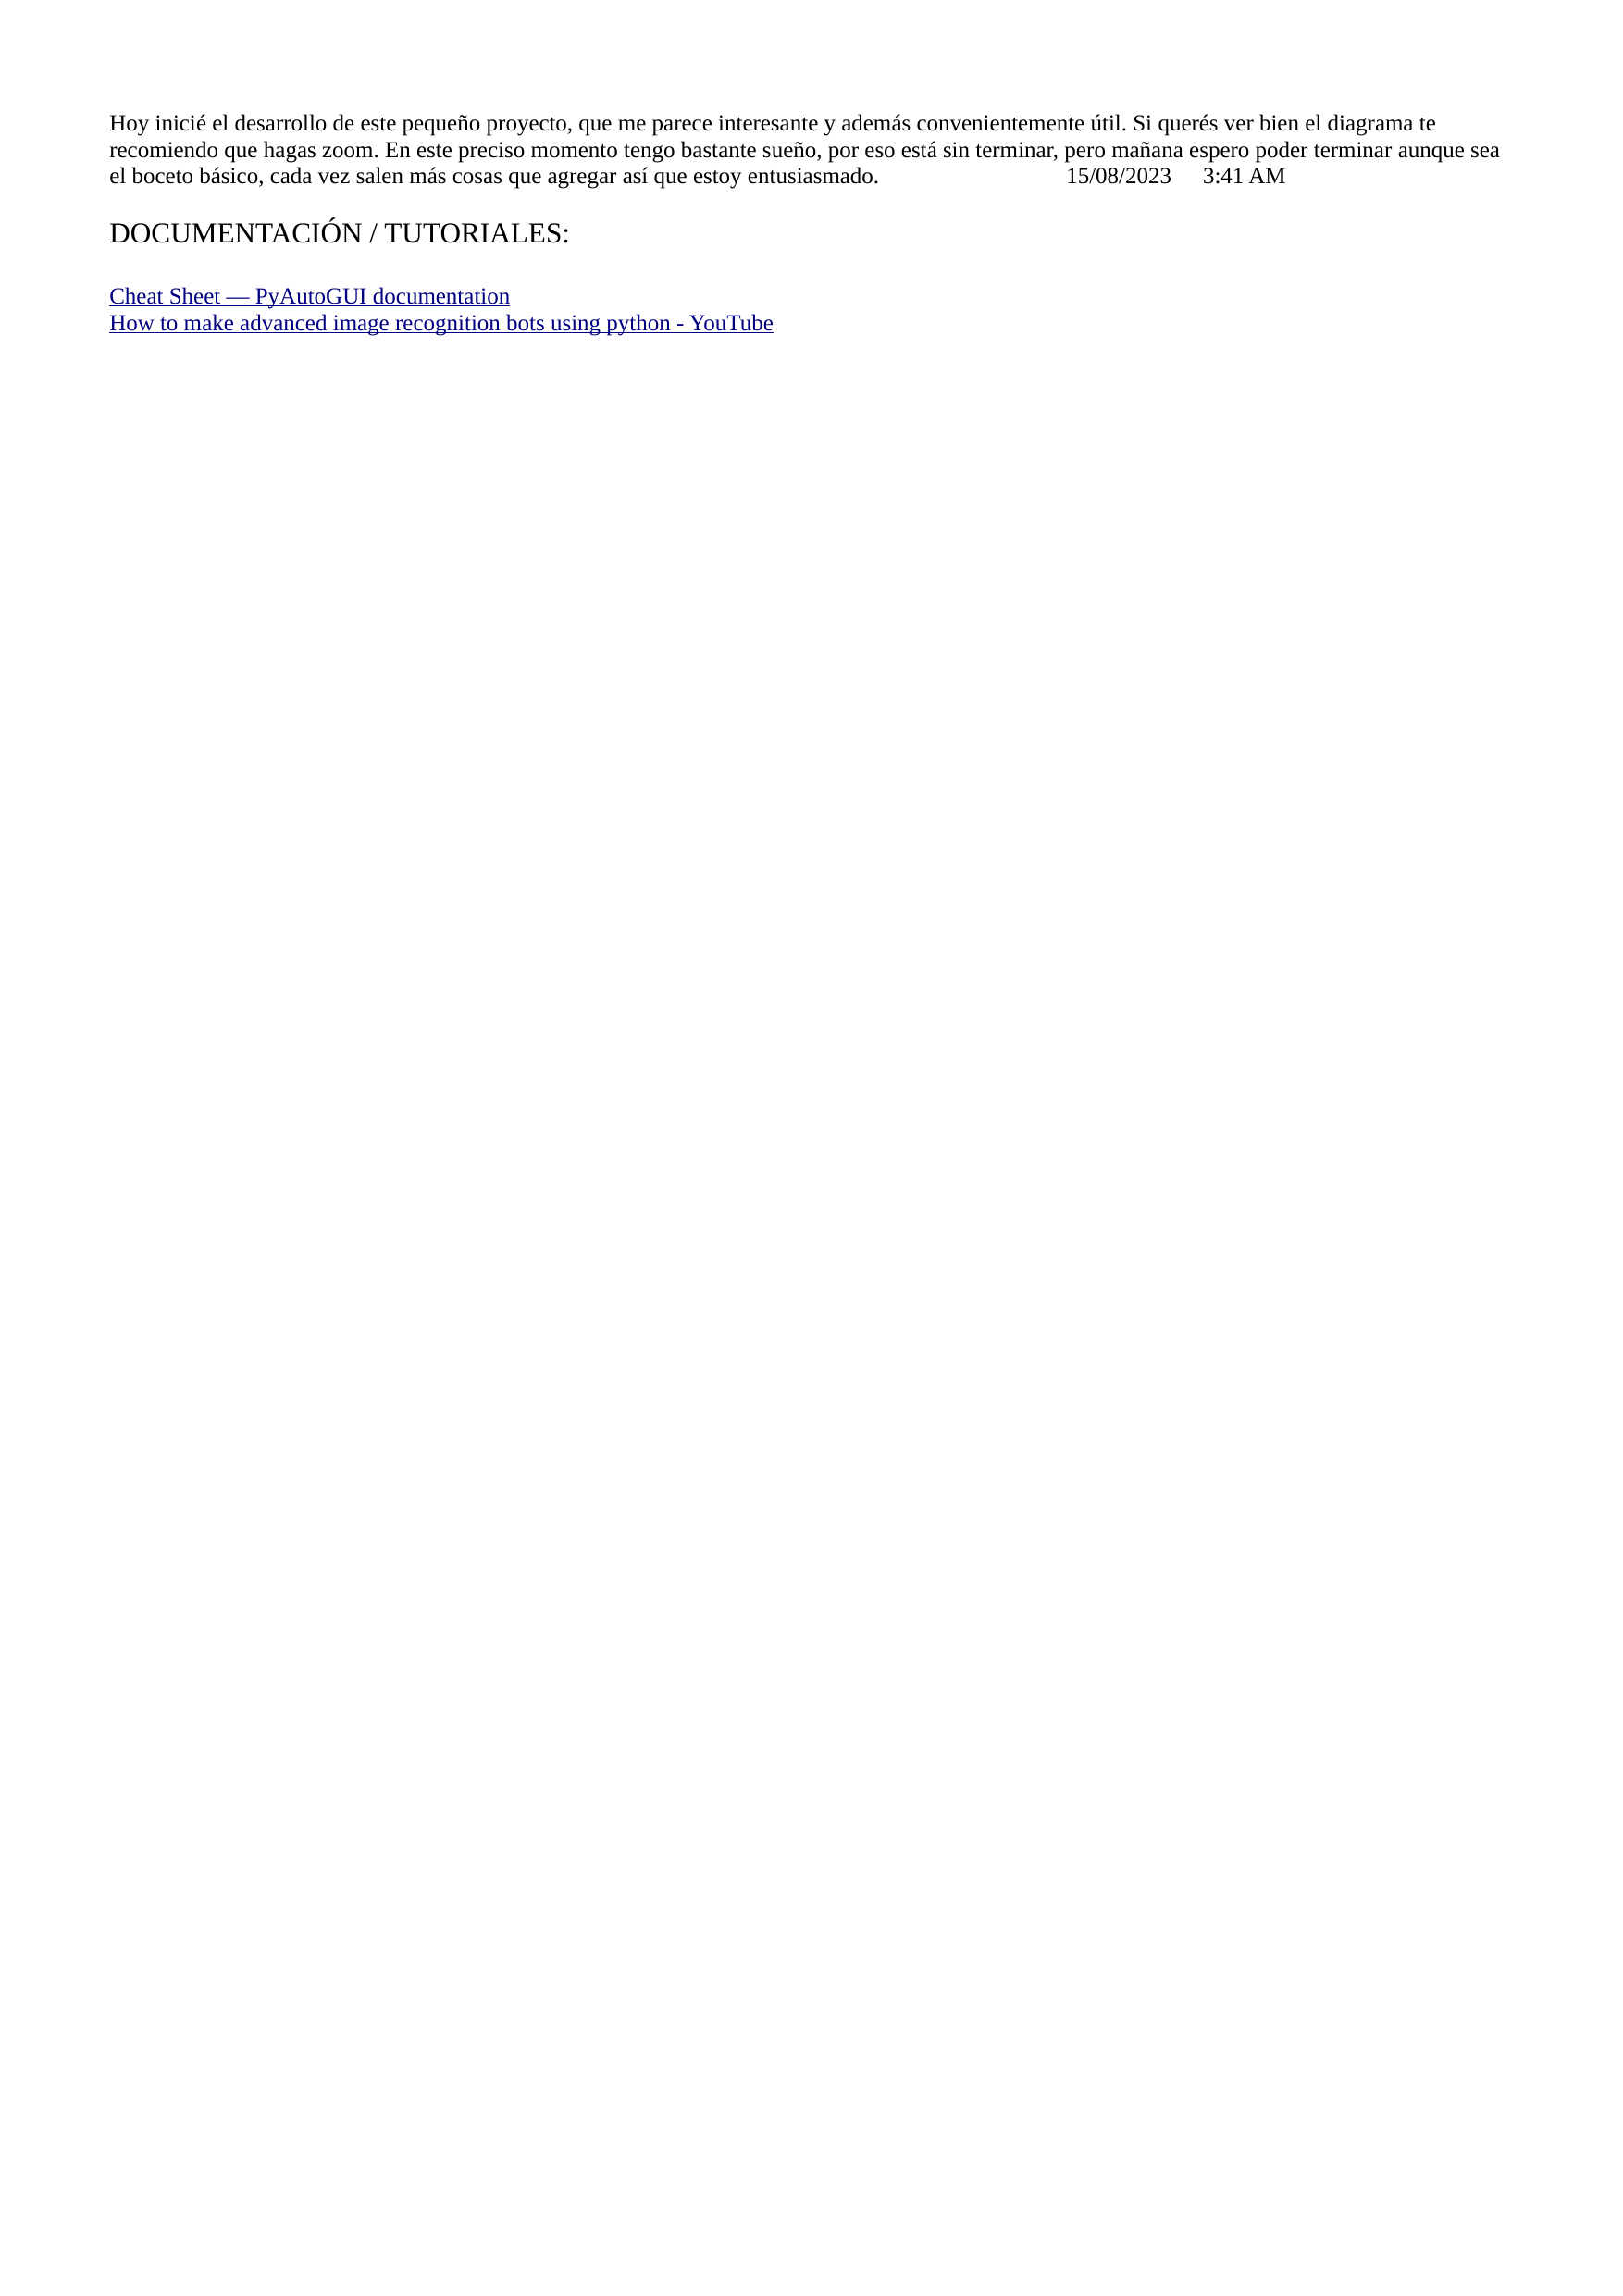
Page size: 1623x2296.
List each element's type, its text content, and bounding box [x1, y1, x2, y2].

text Cheat Sheet — PyAutoGUI documentation [109, 282, 1514, 309]
text Hoy inicié el desarrollo de este pequeño proyecto, que me parece interesante y además convenientemente útil. Si querés ver bien el diagrama te recomiendo que hagas zoom. En este preciso momento tengo bastante sueño, por eso está sin terminar, pero mañana espero poder terminar aunque sea el boceto básico, cada vez salen más cosas que agregar así que estoy entusiasmado. 15/08/2023 3:41 AM [109, 109, 1514, 189]
text DOCUMENTACIÓN / TUTORIALES: [109, 216, 1514, 249]
text How to make advanced image recognition bots using python - YouTube [109, 309, 1514, 335]
